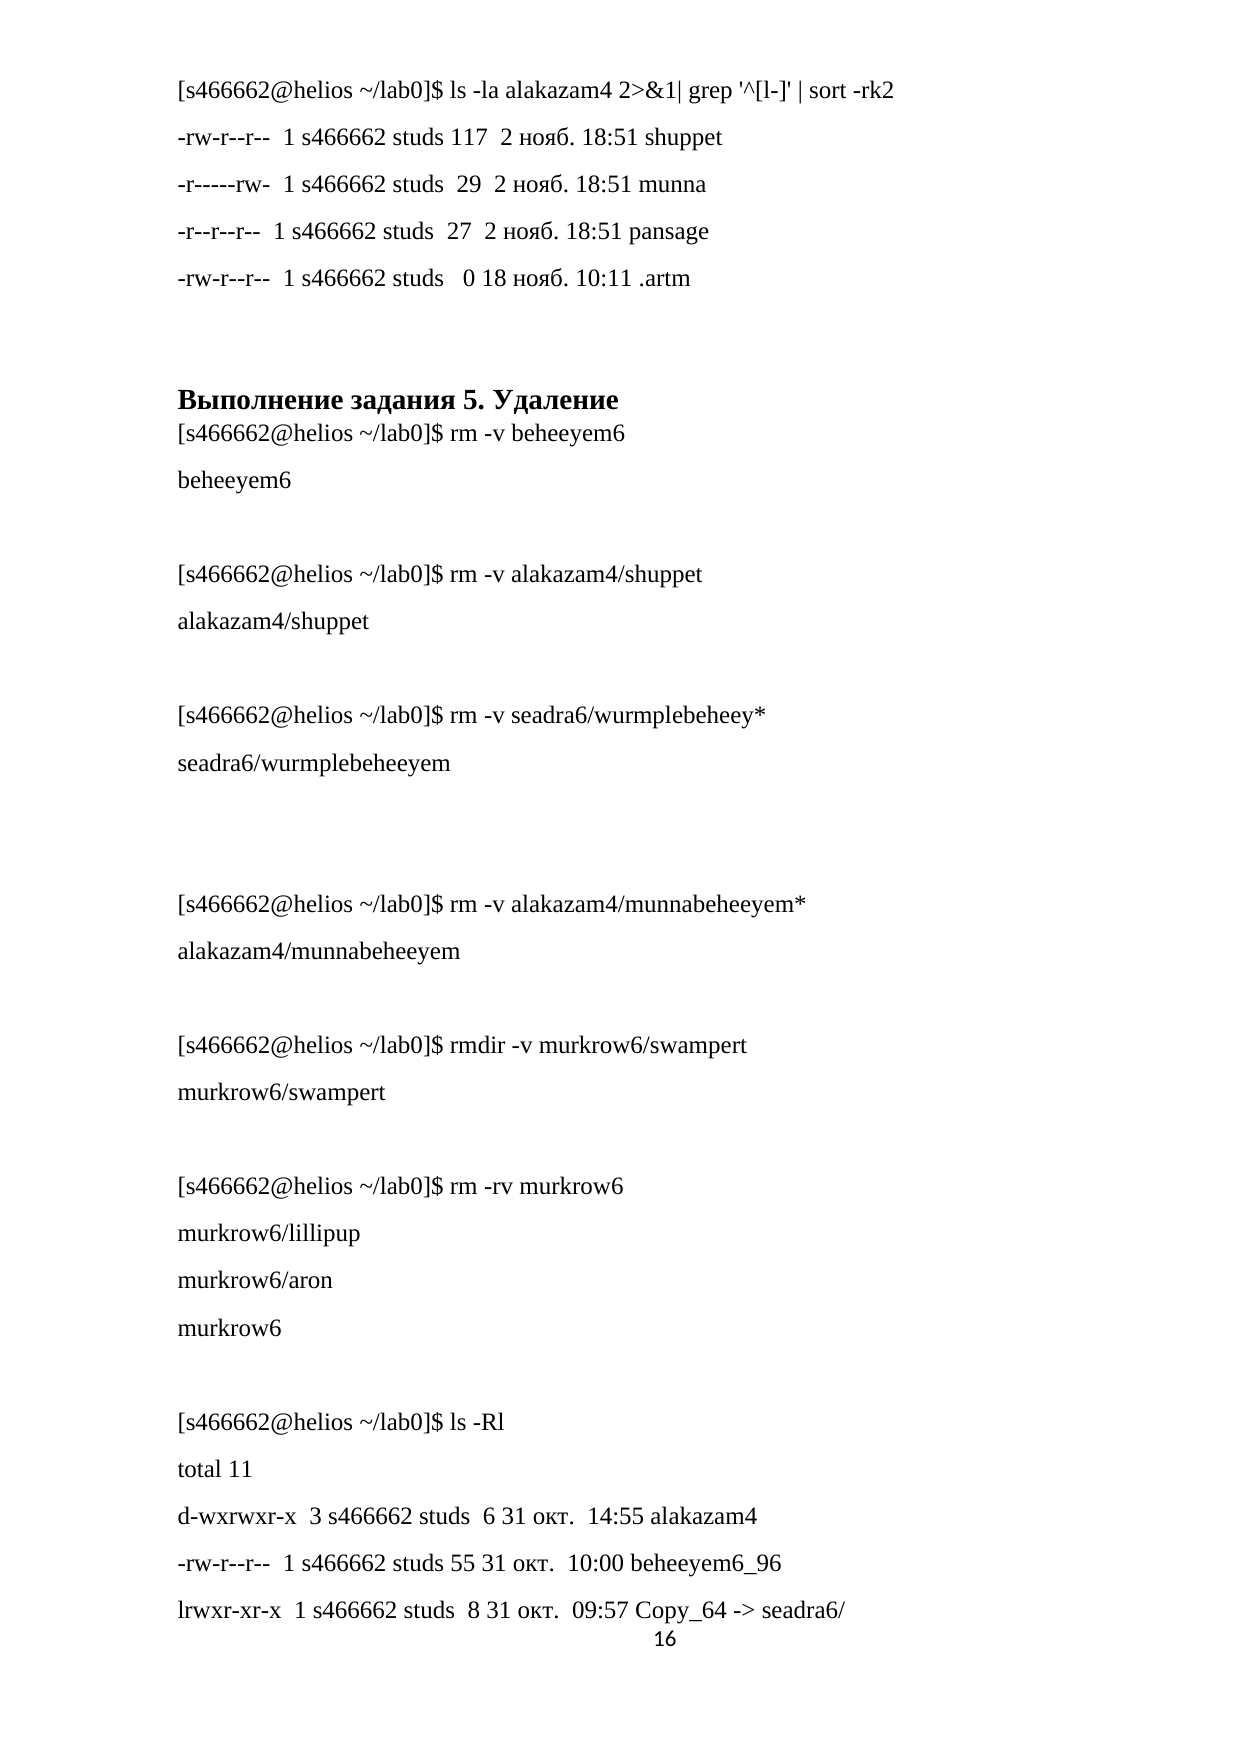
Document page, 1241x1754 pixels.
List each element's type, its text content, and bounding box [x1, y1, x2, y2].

subtitle Выполнение задания 5. Удаление [177, 382, 1152, 416]
text murkrow6 [177, 1313, 1152, 1341]
text murkrow6/aron [177, 1266, 1152, 1294]
text alakazam4/shuppet [177, 606, 1152, 635]
text -rw-r--r-- 1 s466662 studs 117 2 нояб. 18:51 shuppet [177, 122, 1152, 151]
text alakazam4/munnabeheeyem [177, 936, 1152, 965]
text -r-----rw- 1 s466662 studs 29 2 нояб. 18:51 munna [177, 169, 1152, 198]
text [s466662@helios ~/lab0]$ ls -la alakazam4 2>&1| grep '^[l-]' | sort -rk2 [177, 75, 1152, 104]
text beheeyem6 [177, 465, 1152, 494]
text d-wxrwxr-x 3 s466662 studs 6 31 окт. 14:55 alakazam4 [177, 1501, 1152, 1530]
text lrwxr-xr-x 1 s466662 studs 8 31 окт. 09:57 Copy_64 -> seadra6/ [177, 1595, 1152, 1624]
text -rw-r--r-- 1 s466662 studs 0 18 нояб. 10:11 .artm [177, 263, 1152, 292]
text [s466662@helios ~/lab0]$ rm -v seadra6/wurmplebeheey* [177, 701, 1152, 729]
text total 11 [177, 1454, 1152, 1483]
text [s466662@helios ~/lab0]$ ls -Rl [177, 1407, 1152, 1436]
text seadra6/wurmplebeheeyem [177, 748, 1152, 776]
text [s466662@helios ~/lab0]$ rmdir -v murkrow6/swampert [177, 1030, 1152, 1059]
text murkrow6/swampert [177, 1077, 1152, 1106]
text -rw-r--r-- 1 s466662 studs 55 31 окт. 10:00 beheeyem6_96 [177, 1548, 1152, 1577]
text [s466662@helios ~/lab0]$ rm -v alakazam4/munnabeheeyem* [177, 889, 1152, 918]
text murkrow6/lillipup [177, 1218, 1152, 1247]
text [s466662@helios ~/lab0]$ rm -v beheeyem6 [177, 418, 1152, 447]
text [s466662@helios ~/lab0]$ rm -v alakazam4/shuppet [177, 559, 1152, 588]
text -r--r--r-- 1 s466662 studs 27 2 нояб. 18:51 pansage [177, 216, 1152, 245]
text [s466662@helios ~/lab0]$ rm -rv murkrow6 [177, 1171, 1152, 1200]
